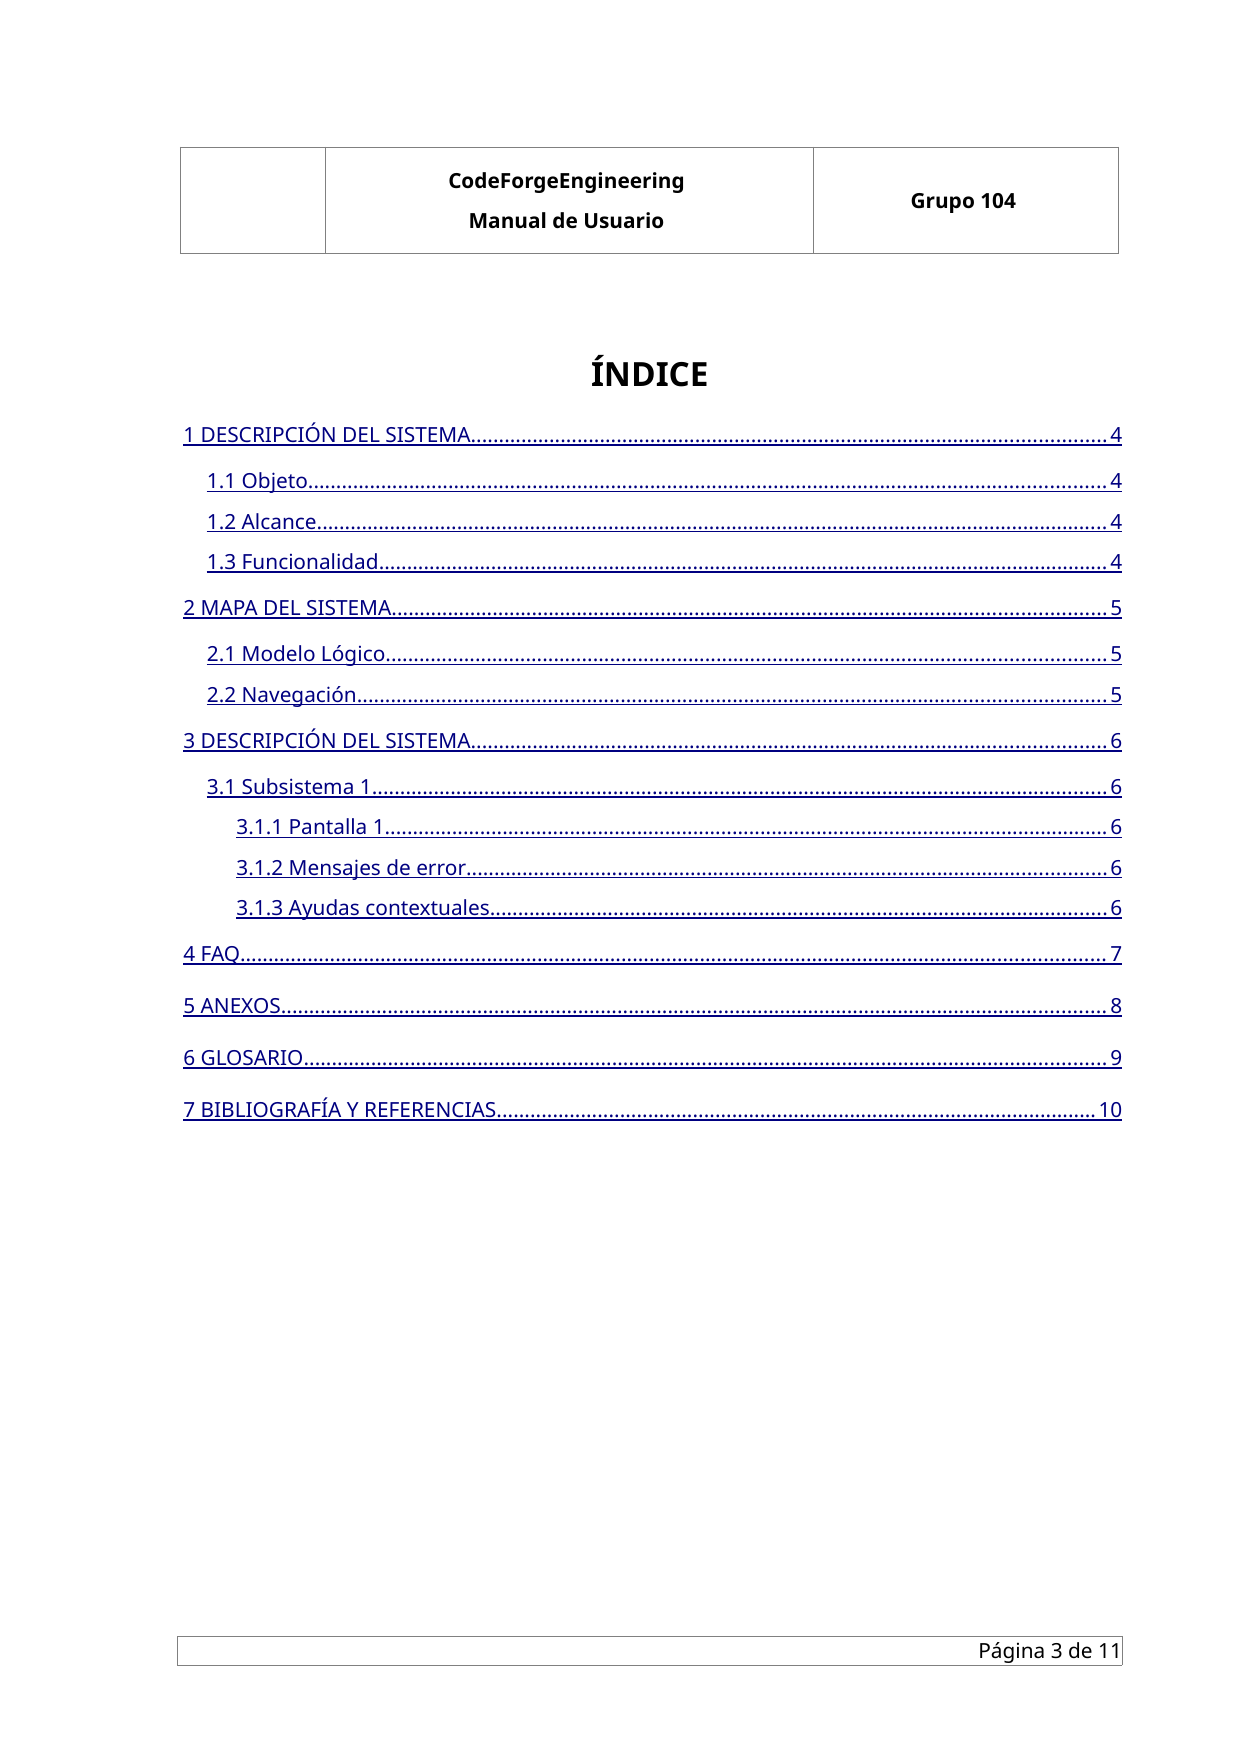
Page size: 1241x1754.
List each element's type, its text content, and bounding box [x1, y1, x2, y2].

text 3 DESCRIPCIÓN DEL SISTEMA 6 [183, 726, 1122, 750]
text 1.1 Objeto 4 [207, 467, 1122, 491]
text 5 ANEXOS 8 [183, 991, 1122, 1015]
text 2.2 Navegación 5 [207, 680, 1122, 704]
text 2 MAPA DEL SISTEMA 5 [183, 593, 1122, 617]
text 1.2 Alcance 4 [207, 507, 1122, 531]
text 6 GLOSARIO 9 [183, 1043, 1122, 1067]
text 3.1.1 Pantalla 1 6 [236, 812, 1122, 837]
text 7 BIBLIOGRAFÍA Y REFERENCIAS 10 [183, 1095, 1122, 1119]
text 3.1.2 Mensajes de error 6 [236, 853, 1122, 877]
text 3.1 Subsistema 1 6 [207, 772, 1122, 796]
text 4 FAQ 7 [183, 939, 1122, 963]
text 3.1.3 Ayudas contextuales 6 [236, 893, 1122, 917]
text 1 DESCRIPCIÓN DEL SISTEMA 4 [183, 420, 1122, 444]
text 1.3 Funcionalidad 4 [207, 547, 1122, 571]
text 2.1 Modelo Lógico 5 [207, 639, 1122, 664]
subtitle ÍNDICE [177, 351, 1122, 396]
